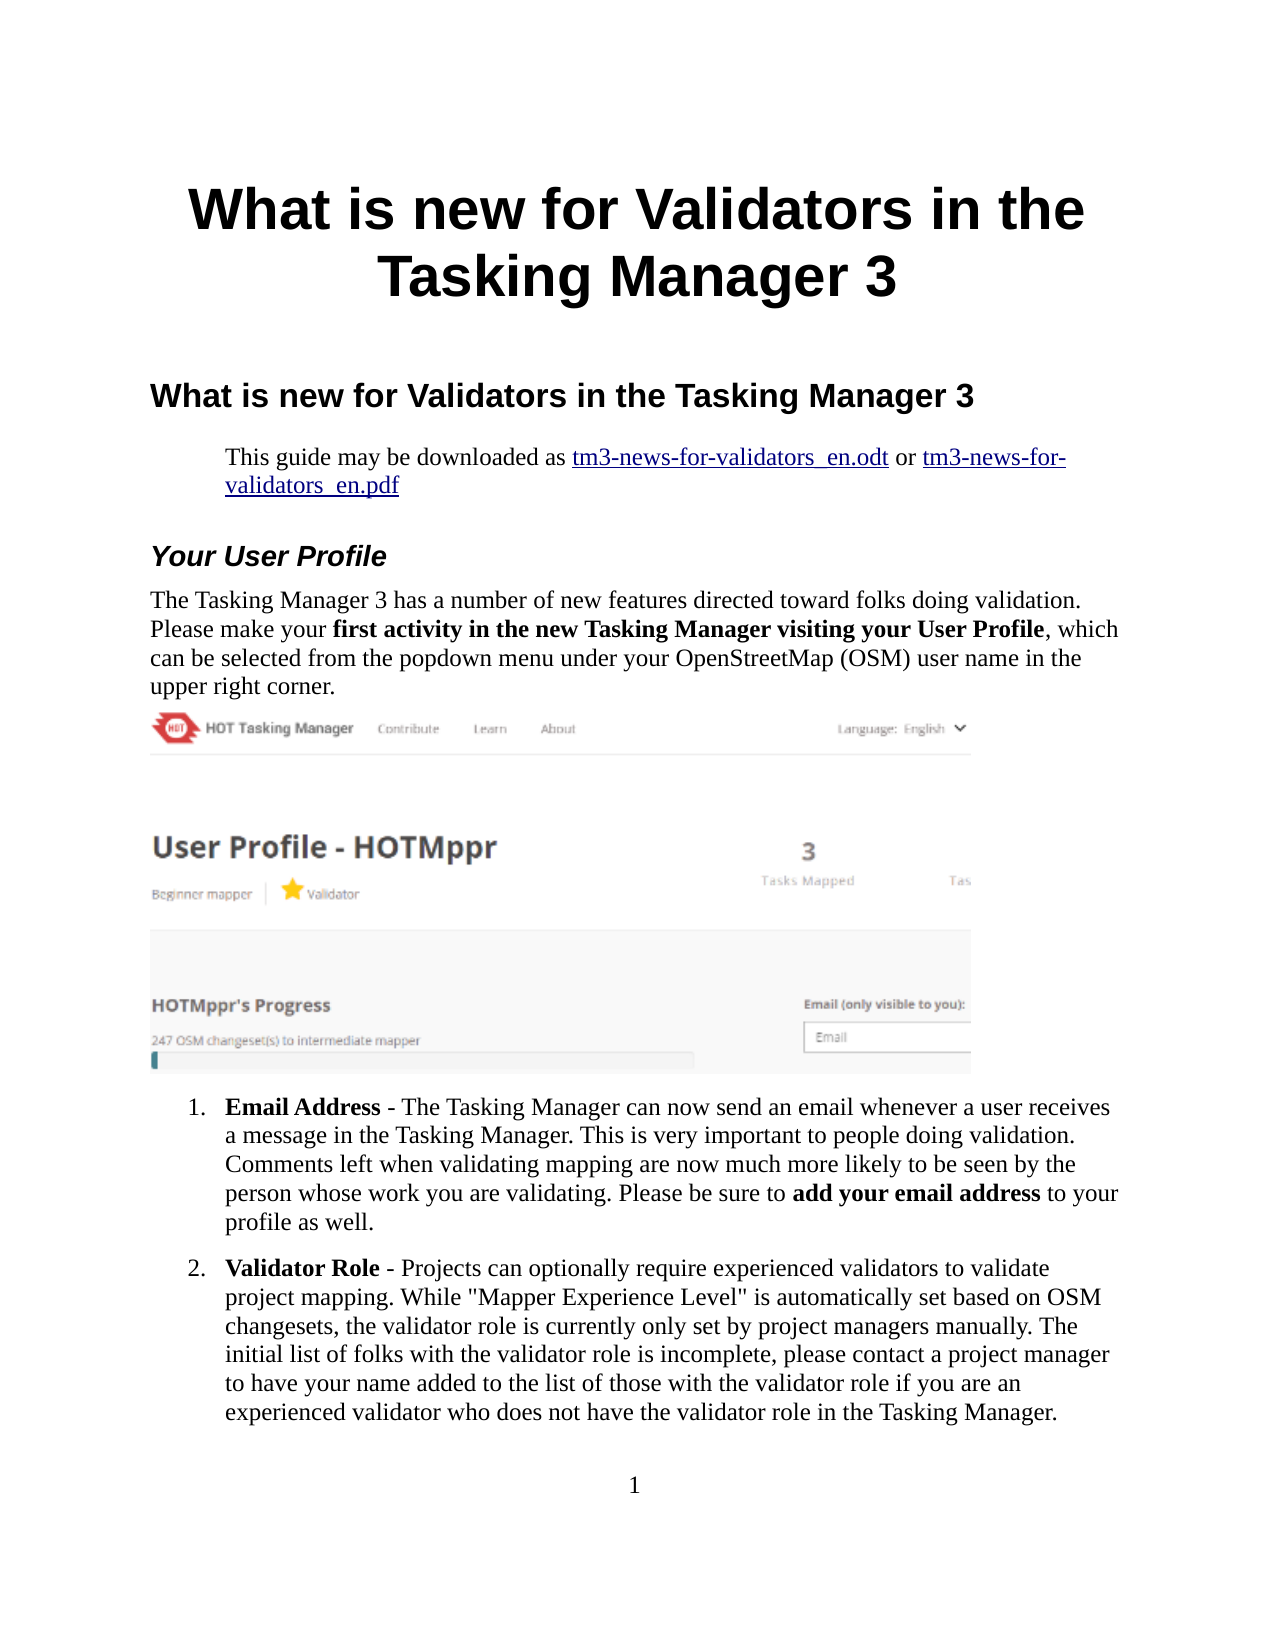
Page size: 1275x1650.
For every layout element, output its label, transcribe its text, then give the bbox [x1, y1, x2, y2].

list Validator Role - Projects can optionally require experienced validators to validate project mapping. While "Mapper Experience Level" is automatically set based on OSM changesets, the validator role is currently only set by project managers manually. The initial list of folks with the validator role is incomplete, please contact a project manager to have your name added to the list of those with the validator role if you are an experienced validator who does not have the validator role in the Tasking Manager. [187, 1253, 1125, 1426]
text The Tasking Manager 3 has a number of new features directed toward folks doing validation. Please make your first activity in the new Tasking Manager visiting your User Profile, which can be selected from the popdown menu under your OpenStreetMap (OSM) user name in the upper right corner. [150, 585, 1125, 700]
subtitle Your User Profile [150, 539, 1125, 573]
title What is new for Validators in the Tasking Manager 3 [150, 175, 1125, 309]
list Email Address - The Tasking Manager can now send an email whenever a user receives a message in the Tasking Manager. This is very important to people doing validation. Comments left when validating mapping are now much more likely to be seen by the person whose work you are validating. Please be sure to add your email address to your profile as well. [187, 1092, 1125, 1235]
picture [150, 709, 971, 1074]
subtitle What is new for Validators in the Tasking Manager 3 [150, 375, 1125, 414]
text This guide may be downloaded as tm3-news-for-validators_en.odt or tm3-news-for-validators_en.pdf [225, 442, 1125, 499]
